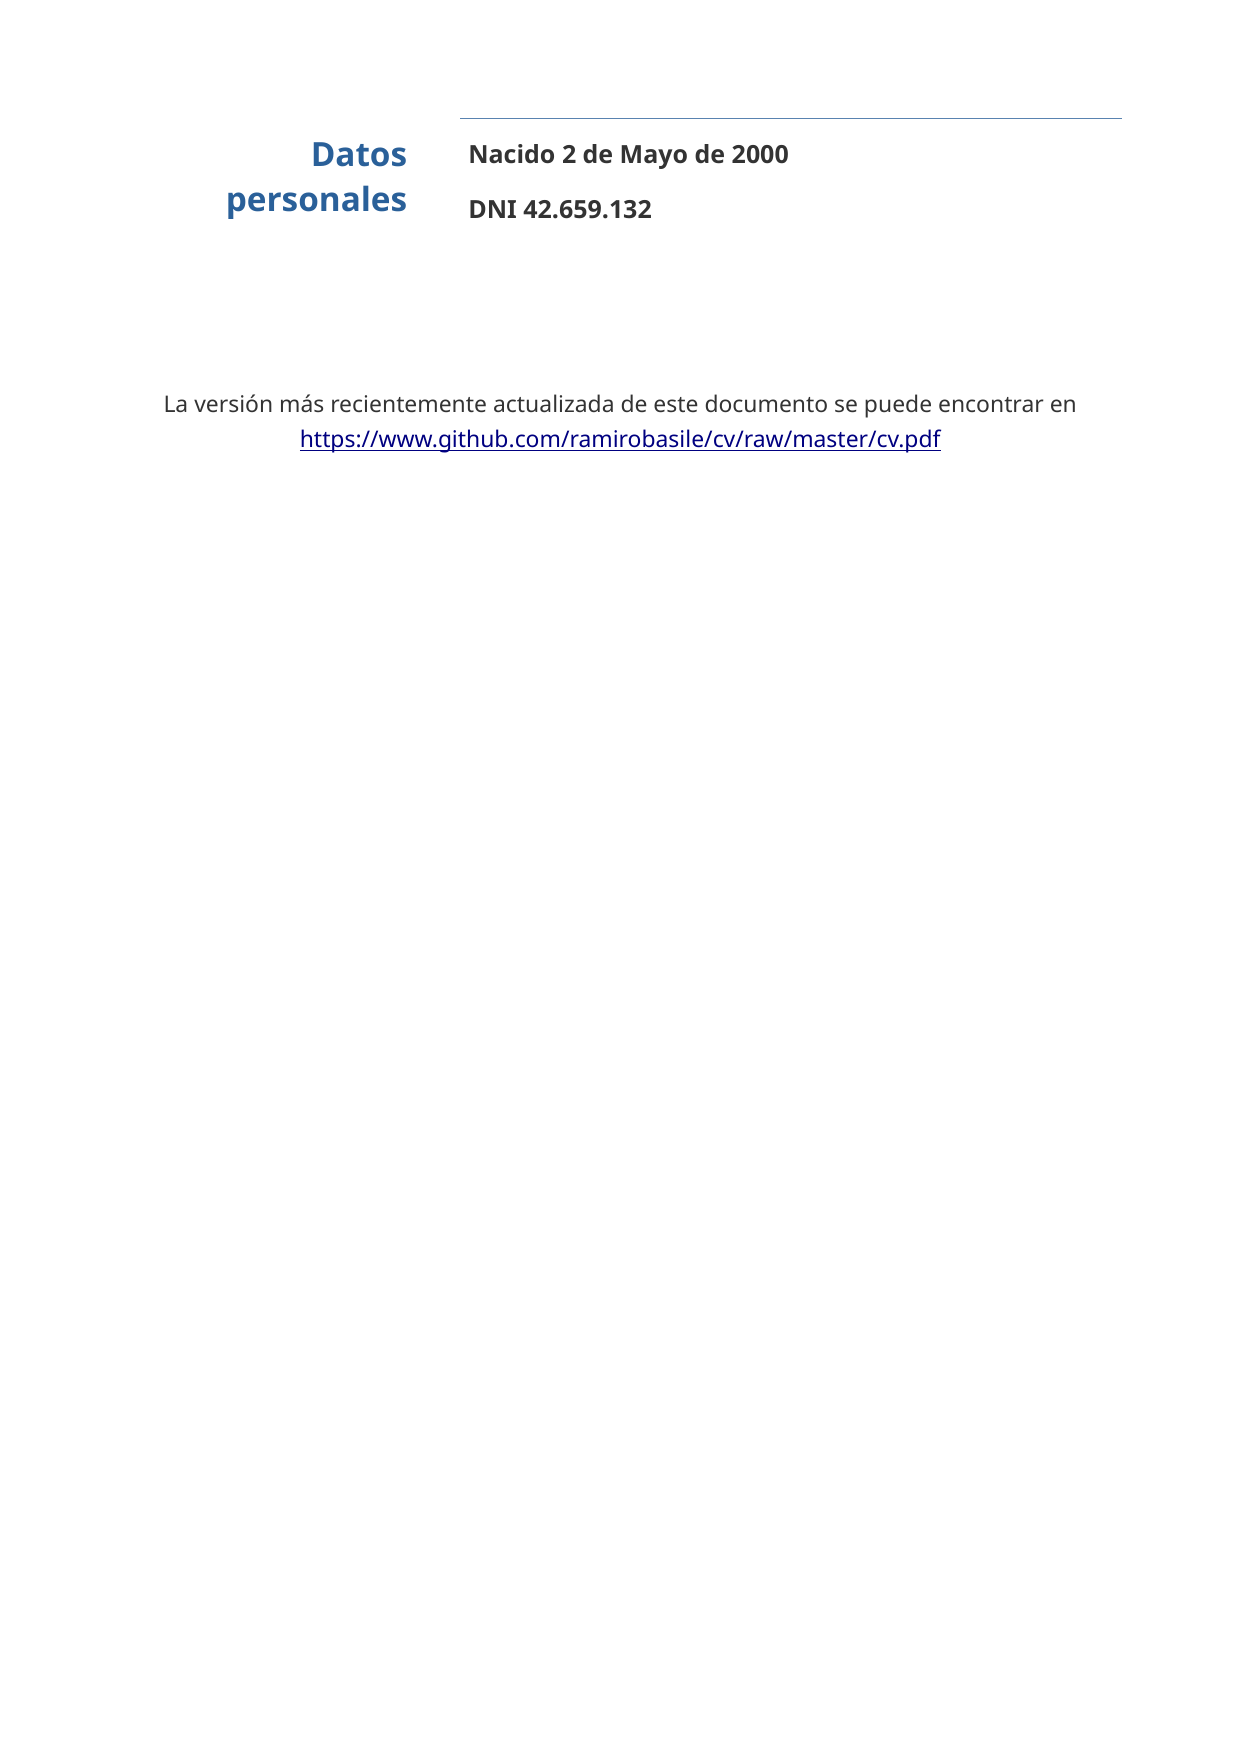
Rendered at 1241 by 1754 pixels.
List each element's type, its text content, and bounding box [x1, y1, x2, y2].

text La versión más recientemente actualizada de este documento se puede encontrar en https://www.github.com/ramirobasile/cv/raw/master/cv.pdf [118, 387, 1122, 455]
table_cell Nacido 2 de Mayo de 2000 DNI 42.659.132 [460, 119, 1122, 286]
table_cell Datos personales [118, 118, 460, 286]
